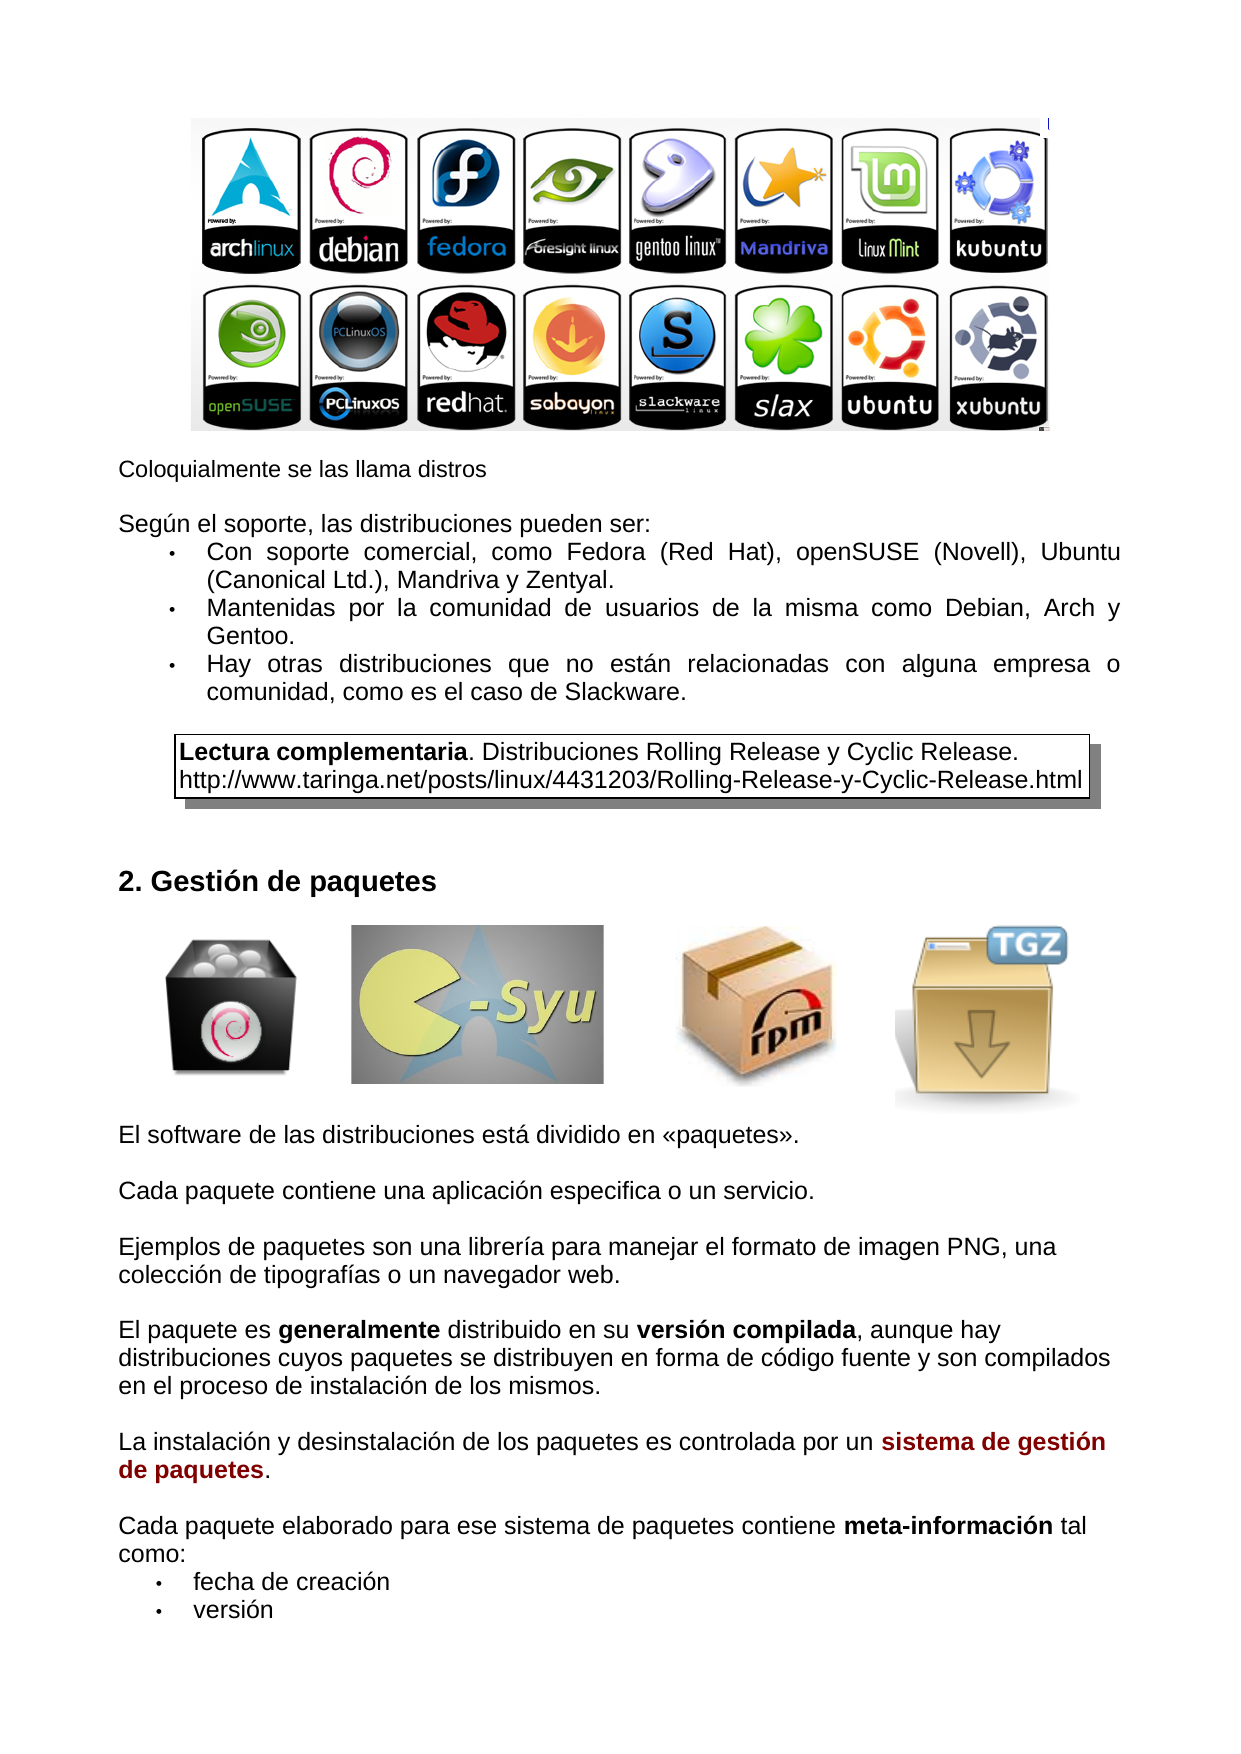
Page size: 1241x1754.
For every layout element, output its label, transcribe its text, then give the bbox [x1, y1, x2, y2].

text Lectura complementaria. Distribuciones Rolling Release y Cyclic Release. http://www.taringa.net/posts/linux/4431203/Rolling-Release-y-Cyclic-Release.html [176, 735, 1089, 797]
picture [190, 118, 1050, 431]
picture [652, 911, 859, 1104]
text El paquete es generalmente distribuido en su versión compilada, aunque hay distribuciones cuyos paquetes se distribuyen en forma de código fuente y son compilados en el proceso de instalación de los mismos. [118, 1316, 1122, 1400]
text Cada paquete contiene una aplicación especifica o un servicio. [118, 1177, 1122, 1204]
list Con soporte comercial, como Fedora (Red Hat), openSUSE (Novell), Ubuntu (Canonical Ltd.), Mandriva y Zentyal. [169, 538, 1122, 594]
picture [351, 925, 604, 1084]
text Ejemplos de paquetes son una librería para manejar el formato de imagen PNG, una colección de tipografías o un navegador web. [118, 1232, 1122, 1288]
text El software de las distribuciones está dividido en «paquetes». [118, 1121, 1122, 1149]
picture [895, 916, 1083, 1114]
list fecha de creación [156, 1567, 1122, 1595]
picture [149, 928, 315, 1085]
text La instalación y desinstalación de los paquetes es controlada por un sistema de gestión de paquetes. [118, 1428, 1122, 1484]
text Cada paquete elaborado para ese sistema de paquetes contiene meta-información tal como: [118, 1512, 1122, 1567]
list Mantenidas por la comunidad de usuarios de la misma como Debian, Arch y Gentoo. [169, 594, 1122, 650]
list versión [156, 1595, 1122, 1623]
list Hay otras distribuciones que no están relacionadas con alguna empresa o comunidad, como es el caso de Slackware. [169, 650, 1122, 706]
text 2. Gestión de paquetes [118, 865, 1122, 897]
text Según el soporte, las distribuciones pueden ser: [118, 510, 1122, 538]
text Coloquialmente se las llama distros [118, 456, 1122, 482]
